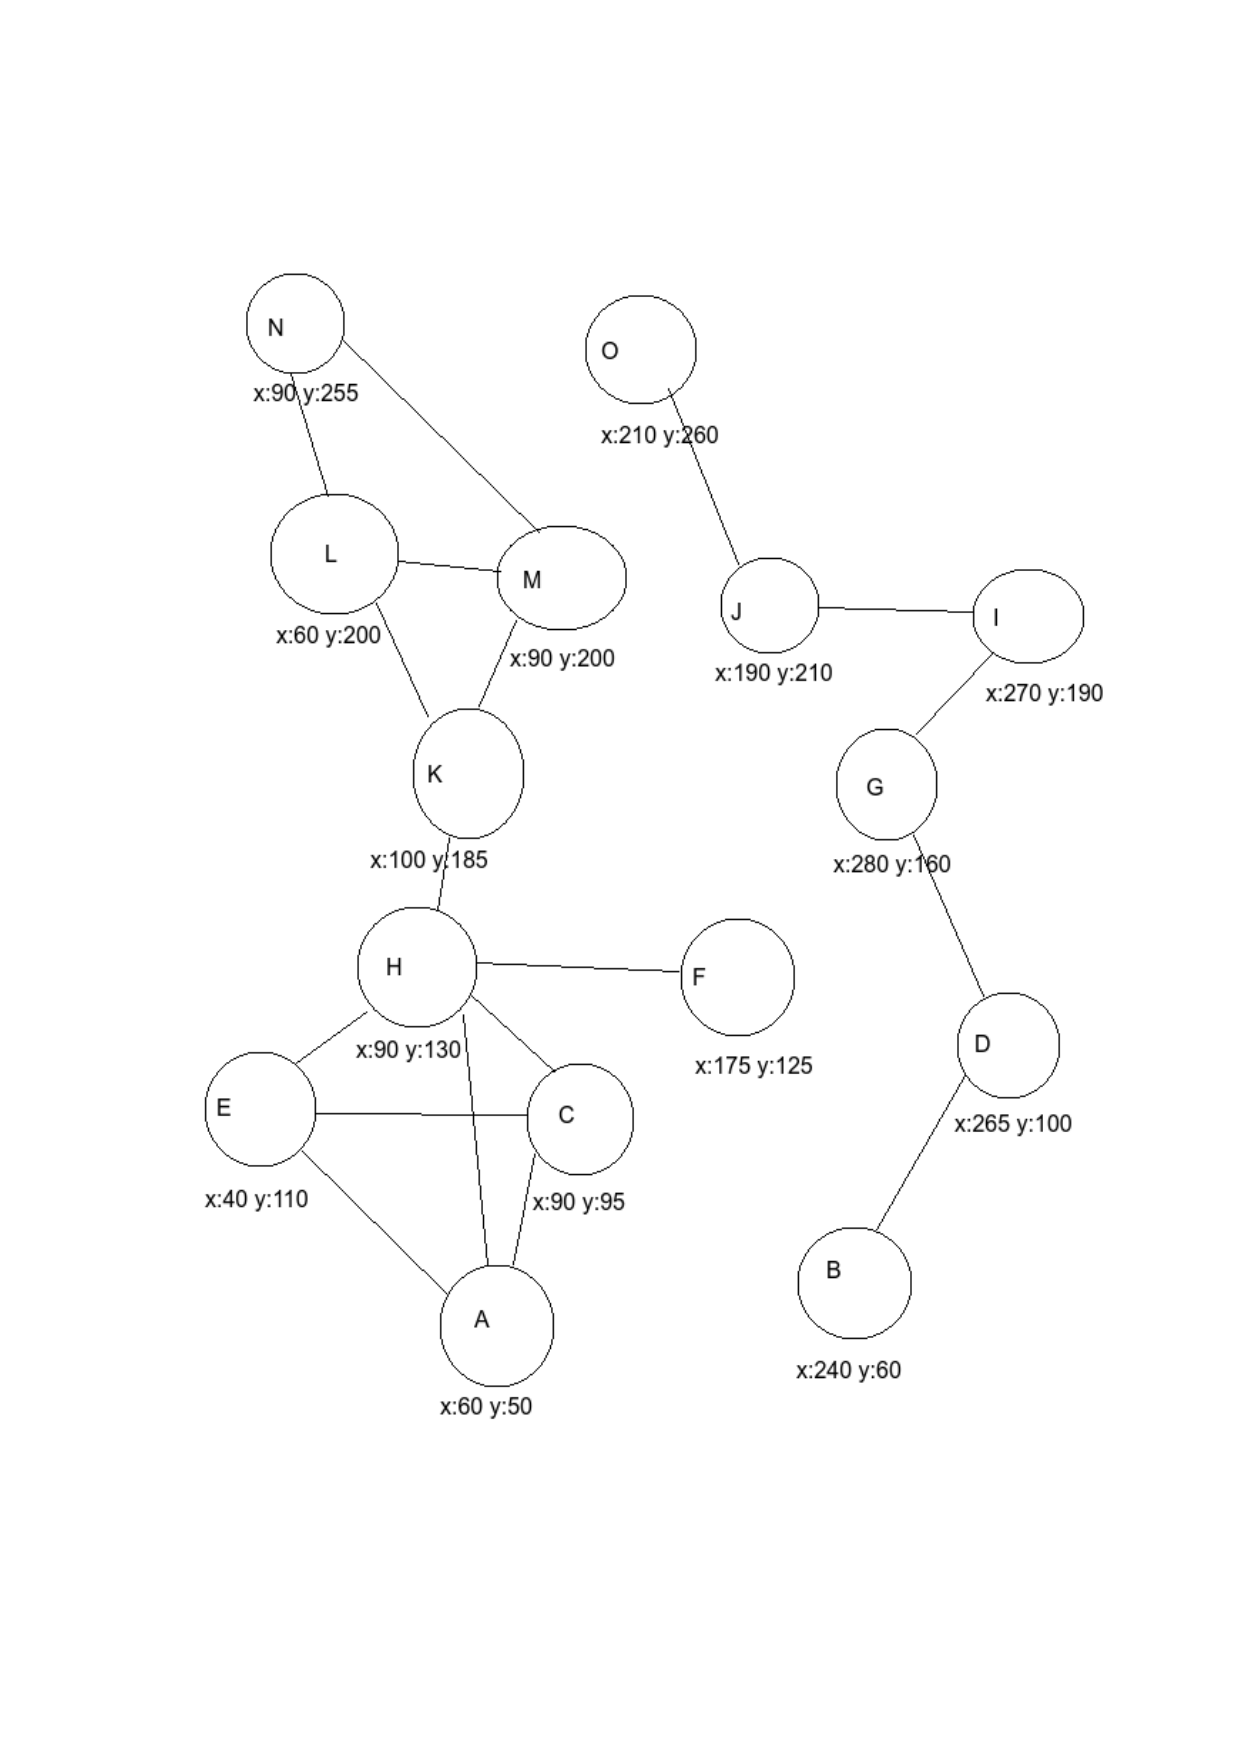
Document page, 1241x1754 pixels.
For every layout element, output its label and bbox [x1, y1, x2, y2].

picture [94, 197, 1157, 1493]
